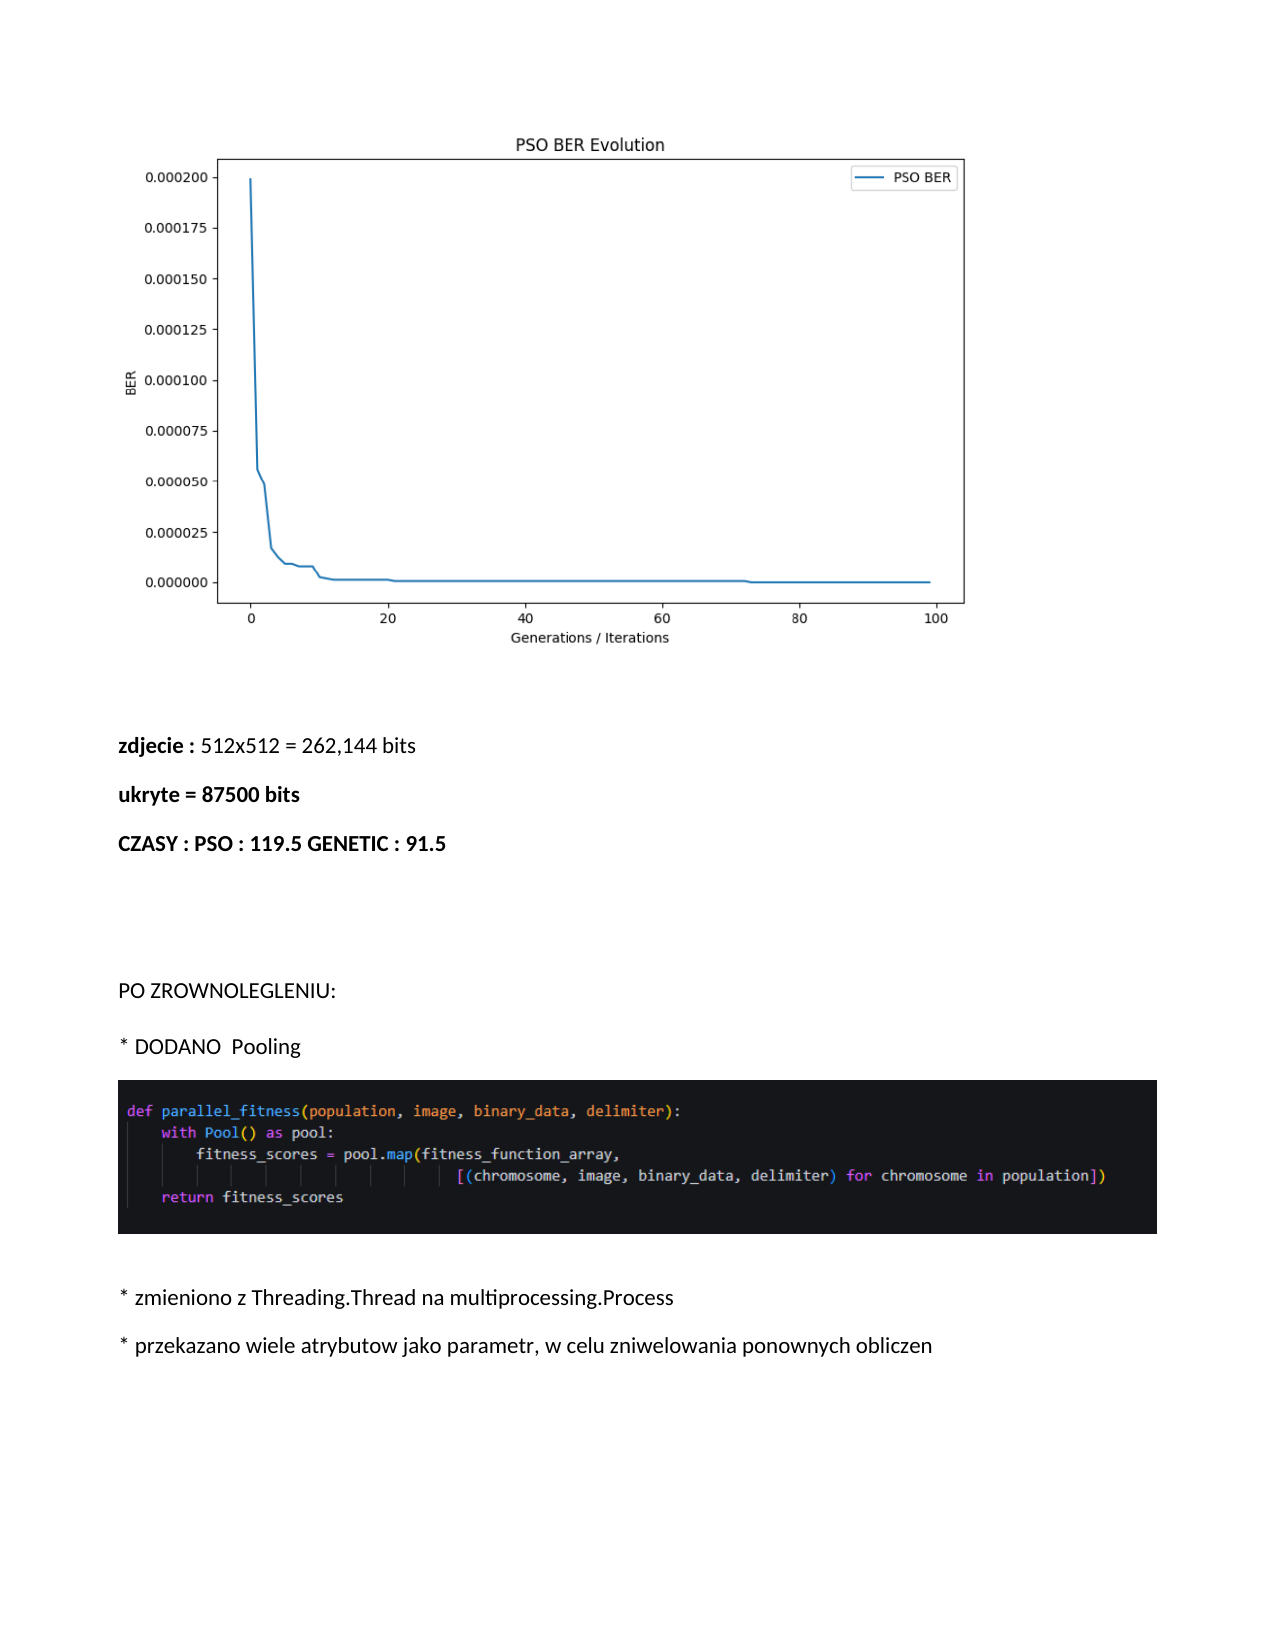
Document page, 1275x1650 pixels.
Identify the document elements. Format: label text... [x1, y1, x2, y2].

text CZASY : PSO : 119.5 GENETIC : 91.5 [118, 829, 1157, 857]
picture [118, 1080, 1157, 1234]
text PO ZROWNOLEGLENIU: * DODANO Pooling [118, 976, 1157, 1060]
text * przekazano wiele atrybutow jako parametr, w celu zniwelowania ponownych obliczen [118, 1331, 1157, 1359]
text ukryte = 87500 bits [118, 780, 1157, 808]
text zdjecie : 512x512 = 262,144 bits [118, 732, 1157, 759]
text * zmieniono z Threading.Thread na multiprocessing.Process [118, 1283, 1157, 1311]
